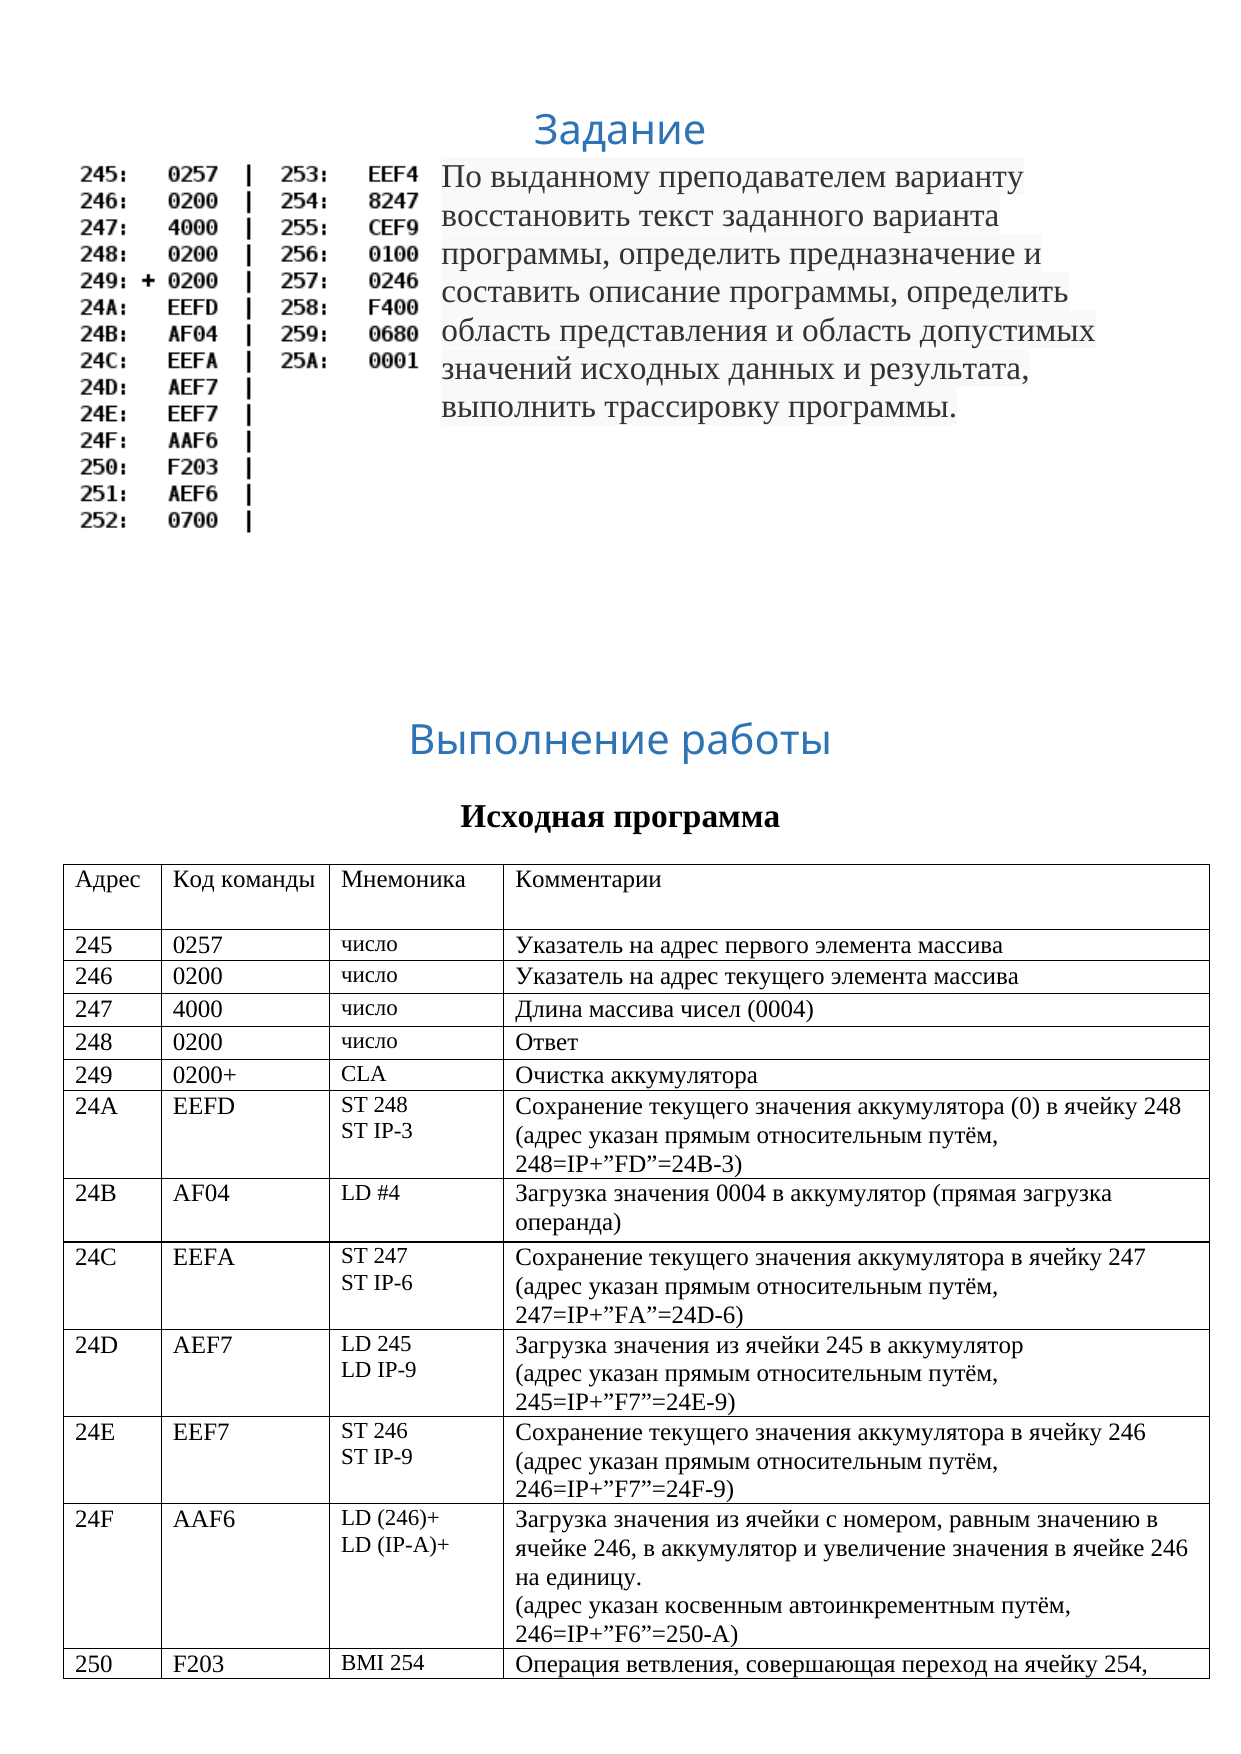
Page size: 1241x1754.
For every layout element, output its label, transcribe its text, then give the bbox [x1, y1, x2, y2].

table_cell 24A [64, 1091, 161, 1177]
table_cell число [330, 1027, 503, 1059]
table_cell Ответ [504, 1027, 1209, 1059]
table_cell LD 245 LD IP-9 [330, 1330, 503, 1416]
table_cell LD #4 [330, 1179, 503, 1241]
table_cell LD (246)+ LD (IP-A)+ [330, 1504, 503, 1648]
table_header Мнемоника [330, 865, 503, 929]
table_cell число [330, 961, 503, 993]
table_cell число [330, 994, 503, 1026]
table_header Код команды [162, 865, 329, 929]
table_cell Сохранение текущего значения аккумулятора (0) в ячейку 248 (адрес указан прямым относительным путём, 248=IP+”FD”=24B-3) [504, 1091, 1209, 1177]
table_cell Загрузка значения из ячейки с номером, равным значению в ячейке 246, в аккумулятор и увеличение значения в ячейке 246 на единицу. (адрес указан косвенным автоинкрементным путём, 246=IP+”F6”=250-A) [504, 1504, 1209, 1648]
table_cell 245 [64, 930, 161, 960]
table_cell число [330, 930, 503, 960]
table_cell Загрузка значения 0004 в аккумулятор (прямая загрузка операнда) [504, 1179, 1209, 1241]
table_cell 24B [64, 1179, 161, 1241]
table_cell CLA [330, 1060, 503, 1090]
table_cell 0200 [162, 961, 329, 993]
table_cell AAF6 [162, 1504, 329, 1648]
table_cell Указатель на адрес первого элемента массива [504, 930, 1209, 960]
table_cell EEFD [162, 1091, 329, 1177]
table_cell Указатель на адрес текущего элемента массива [504, 961, 1209, 993]
text По выданному преподавателем варианту восстановить текст заданного варианта программы, определить предназначение и составить описание программы, определить область представления и область допустимых значений исходных данных и результата, выполнить трассировку программы. [423, 157, 1165, 425]
table_cell Сохранение текущего значения аккумулятора в ячейку 247 (адрес указан прямым относительным путём, 247=IP+”FA”=24D-6) [504, 1243, 1209, 1329]
table_cell 247 [64, 994, 161, 1026]
table_cell 4000 [162, 994, 329, 1026]
table_header Комментарии [504, 865, 1209, 929]
table_cell 250 [64, 1649, 161, 1678]
picture [75, 157, 423, 539]
table_cell 0200 [162, 1027, 329, 1059]
table_cell BMI 254 [330, 1649, 503, 1678]
table_cell EEFA [162, 1243, 329, 1329]
table_cell ST 246 ST IP-9 [330, 1417, 503, 1503]
subtitle Выполнение работы [75, 710, 1165, 767]
table_cell ST 248 ST IP-3 [330, 1091, 503, 1177]
table_cell 24D [64, 1330, 161, 1416]
table_cell 0257 [162, 930, 329, 960]
table_cell 249 [64, 1060, 161, 1090]
subtitle Исходная программа [75, 796, 1165, 834]
table_cell ST 247 ST IP-6 [330, 1243, 503, 1329]
table_cell Операция ветвления, совершающая переход на ячейку 254, [504, 1649, 1209, 1678]
table_cell AEF7 [162, 1330, 329, 1416]
table_cell EEF7 [162, 1417, 329, 1503]
table_cell 248 [64, 1027, 161, 1059]
table_cell Очистка аккумулятора [504, 1060, 1209, 1090]
subtitle Задание [75, 100, 1165, 157]
table_cell 246 [64, 961, 161, 993]
table_cell Загрузка значения из ячейки 245 в аккумулятор (адрес указан прямым относительным путём, 245=IP+”F7”=24E-9) [504, 1330, 1209, 1416]
table_cell 24F [64, 1504, 161, 1648]
table_header Адрес [64, 865, 161, 929]
table_cell 24C [64, 1243, 161, 1329]
table_cell 24E [64, 1417, 161, 1503]
table_cell Сохранение текущего значения аккумулятора в ячейку 246 (адрес указан прямым относительным путём, 246=IP+”F7”=24F-9) [504, 1417, 1209, 1503]
table_cell F203 [162, 1649, 329, 1678]
table_cell 0200+ [162, 1060, 329, 1090]
table_cell Длина массива чисел (0004) [504, 994, 1209, 1026]
table_cell AF04 [162, 1179, 329, 1241]
